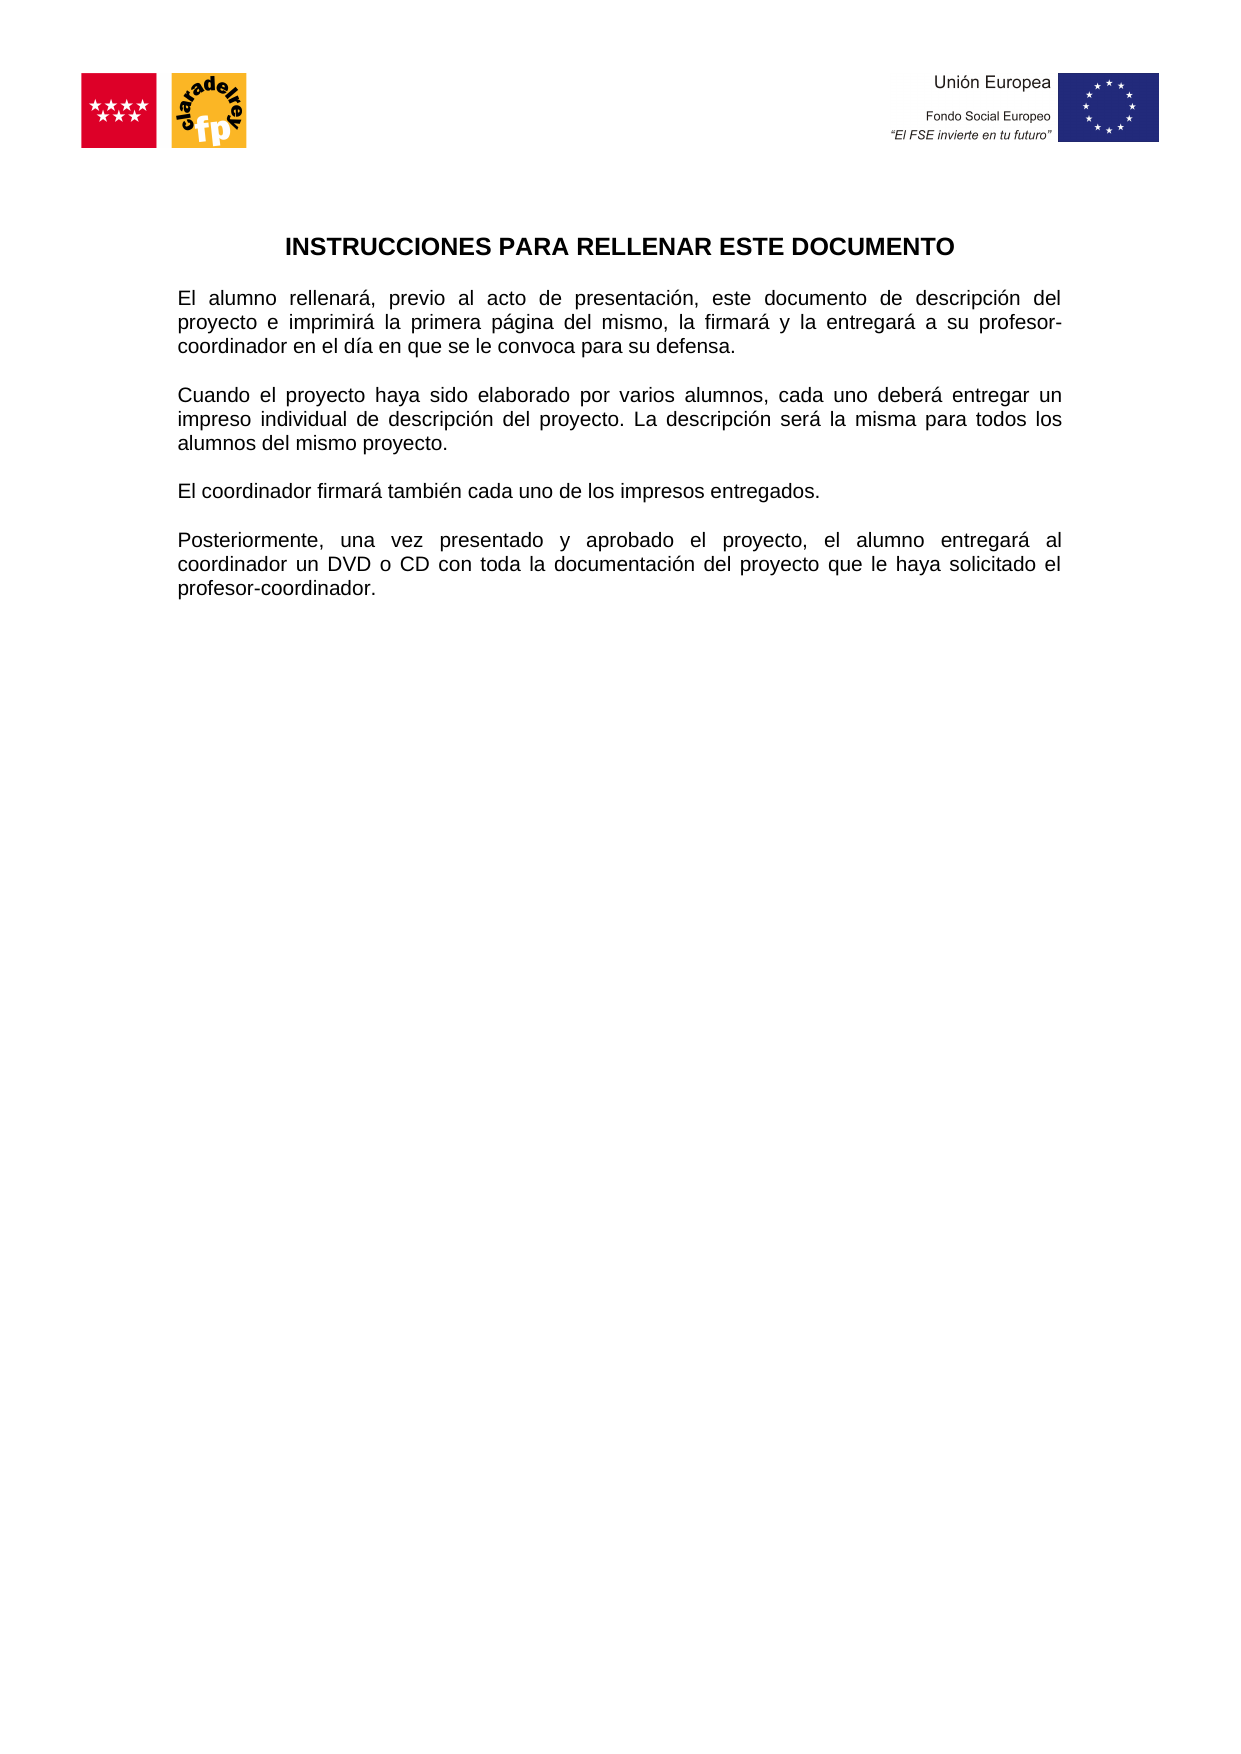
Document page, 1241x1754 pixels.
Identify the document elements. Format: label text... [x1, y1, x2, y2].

picture [81, 73, 247, 148]
text Posteriormente, una vez presentado y aprobado el proyecto, el alumno entregará al coordinador un DVD o CD con toda la documentación del proyecto que le haya solicitado el profesor-coordinador. [177, 528, 1063, 600]
picture [890, 73, 1159, 142]
list El coordinador firmará también cada uno de los impresos entregados. [177, 479, 1063, 503]
list El alumno rellenará, previo al acto de presentación, este documento de descripción del proyecto e imprimirá la primera página del mismo, la firmará y la entregará a su profesor-coordinador en el día en que se le convoca para su defensa. [177, 286, 1063, 357]
list Cuando el proyecto haya sido elaborado por varios alumnos, cada uno deberá entregar un impreso individual de descripción del proyecto. La descripción será la misma para todos los alumnos del mismo proyecto. [177, 382, 1063, 454]
text INSTRUCCIONES PARA RELLENAR ESTE DOCUMENTO [177, 232, 1063, 261]
